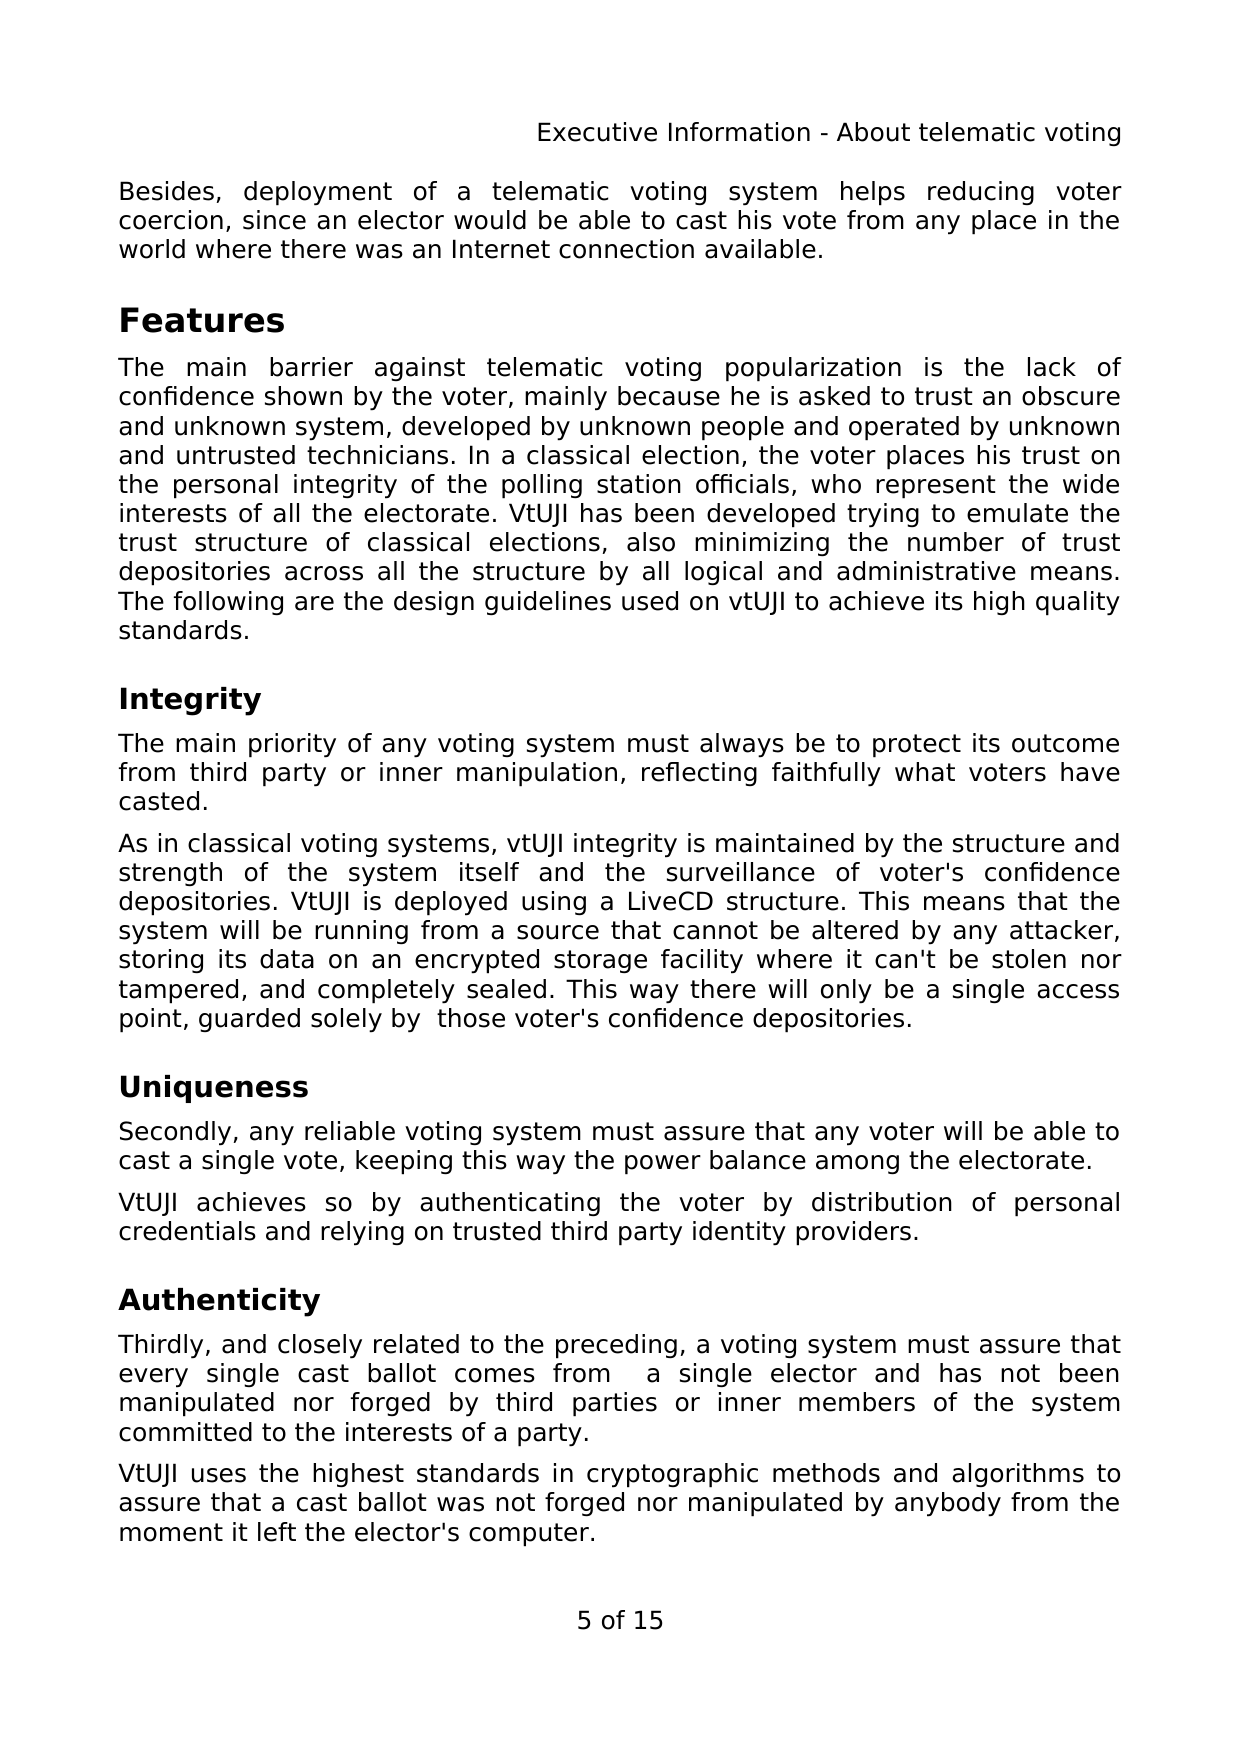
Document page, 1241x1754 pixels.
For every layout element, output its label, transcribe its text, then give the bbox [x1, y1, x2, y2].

subtitle Integrity [118, 682, 1122, 716]
text Secondly, any reliable voting system must assure that any voter will be able to cast a single vote, keeping this way the power balance among the electorate. [118, 1117, 1122, 1175]
text Besides, deployment of a telematic voting system helps reducing voter coercion, since an elector would be able to cast his vote from any place in the world where there was an Internet connection available. [118, 177, 1122, 264]
text VtUJI uses the highest standards in cryptographic methods and algorithms to assure that a cast ballot was not forged nor manipulated by anybody from the moment it left the elector's computer. [118, 1459, 1122, 1547]
text Thirdly, and closely related to the preceding, a voting system must assure that every single cast ballot comes from a single elector and has not been manipulated nor forged by third parties or inner members of the system committed to the interests of a party. [118, 1330, 1122, 1447]
subtitle Uniqueness [118, 1071, 1122, 1104]
text The main priority of any voting system must always be to protect its outcome from third party or inner manipulation, reflecting faithfully what voters have casted. [118, 729, 1122, 816]
text VtUJI achieves so by authenticating the voter by distribution of personal credentials and relying on trusted third party identity providers. [118, 1188, 1122, 1246]
text As in classical voting systems, vtUJI integrity is maintained by the structure and strength of the system itself and the surveillance of voter's confidence depositories. VtUJI is deployed using a LiveCD structure. This means that the system will be running from a source that cannot be altered by any attacker, storing its data on an encrypted storage facility where it can't be stolen nor tampered, and completely sealed. This way there will only be a single access point, guarded solely by those voter's confidence depositories. [118, 829, 1122, 1033]
subtitle Features [118, 302, 1122, 341]
subtitle Authenticity [118, 1284, 1122, 1318]
text The main barrier against telematic voting popularization is the lack of confidence shown by the voter, mainly because he is asked to trust an obscure and unknown system, developed by unknown people and operated by unknown and untrusted technicians. In a classical election, the voter places his trust on the personal integrity of the polling station officials, who represent the wide interests of all the electorate. VtUJI has been developed trying to emulate the trust structure of classical elections, also minimizing the number of trust depositories across all the structure by all logical and administrative means. The following are the design guidelines used on vtUJI to achieve its high quality standards. [118, 353, 1122, 645]
